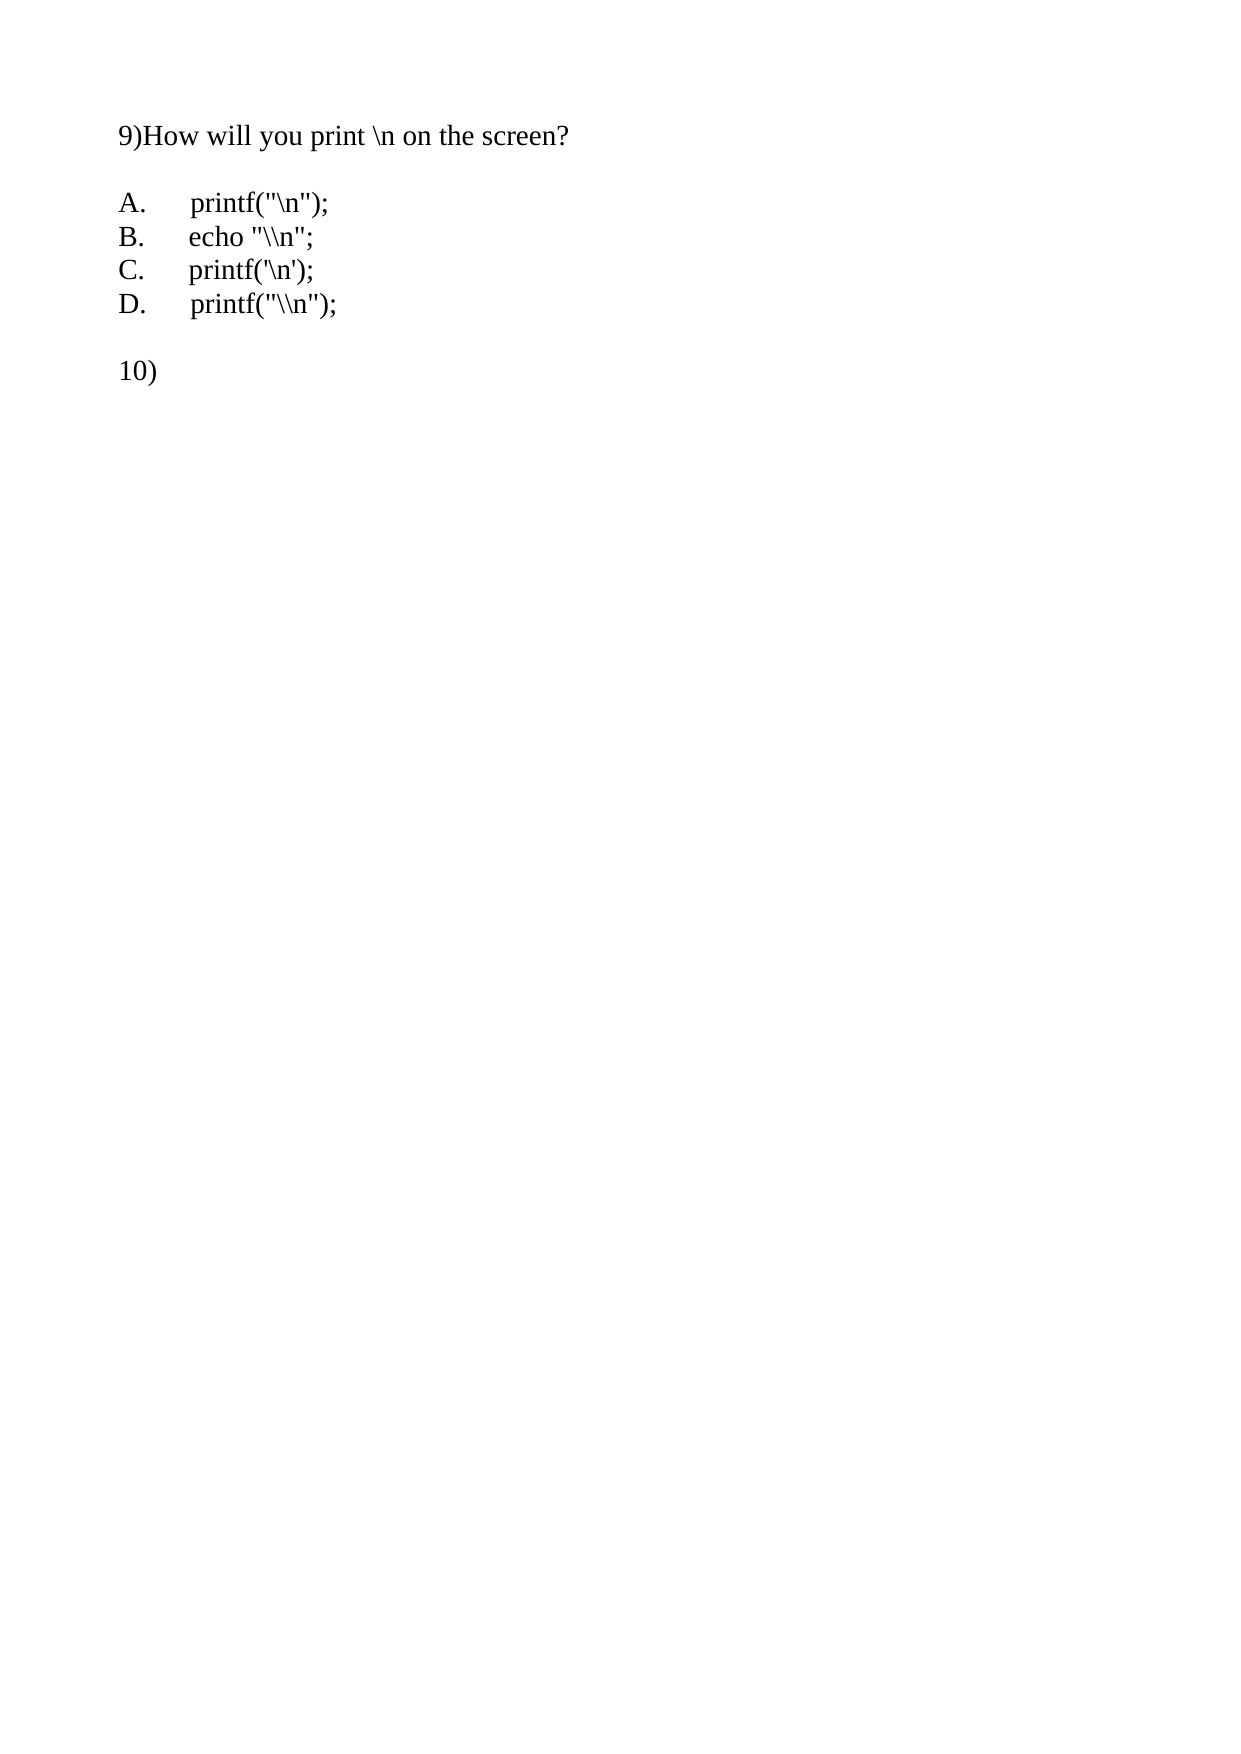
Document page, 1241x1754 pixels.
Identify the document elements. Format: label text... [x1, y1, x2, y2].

text A. printf("\n"); [118, 185, 1122, 219]
text B. echo "\\n"; [118, 219, 1122, 252]
text 10) [118, 353, 1122, 386]
text C. printf('\n'); [118, 252, 1122, 286]
text 9)How will you print \n on the screen? [118, 118, 1122, 152]
text D. printf("\\n"); [118, 286, 1122, 319]
